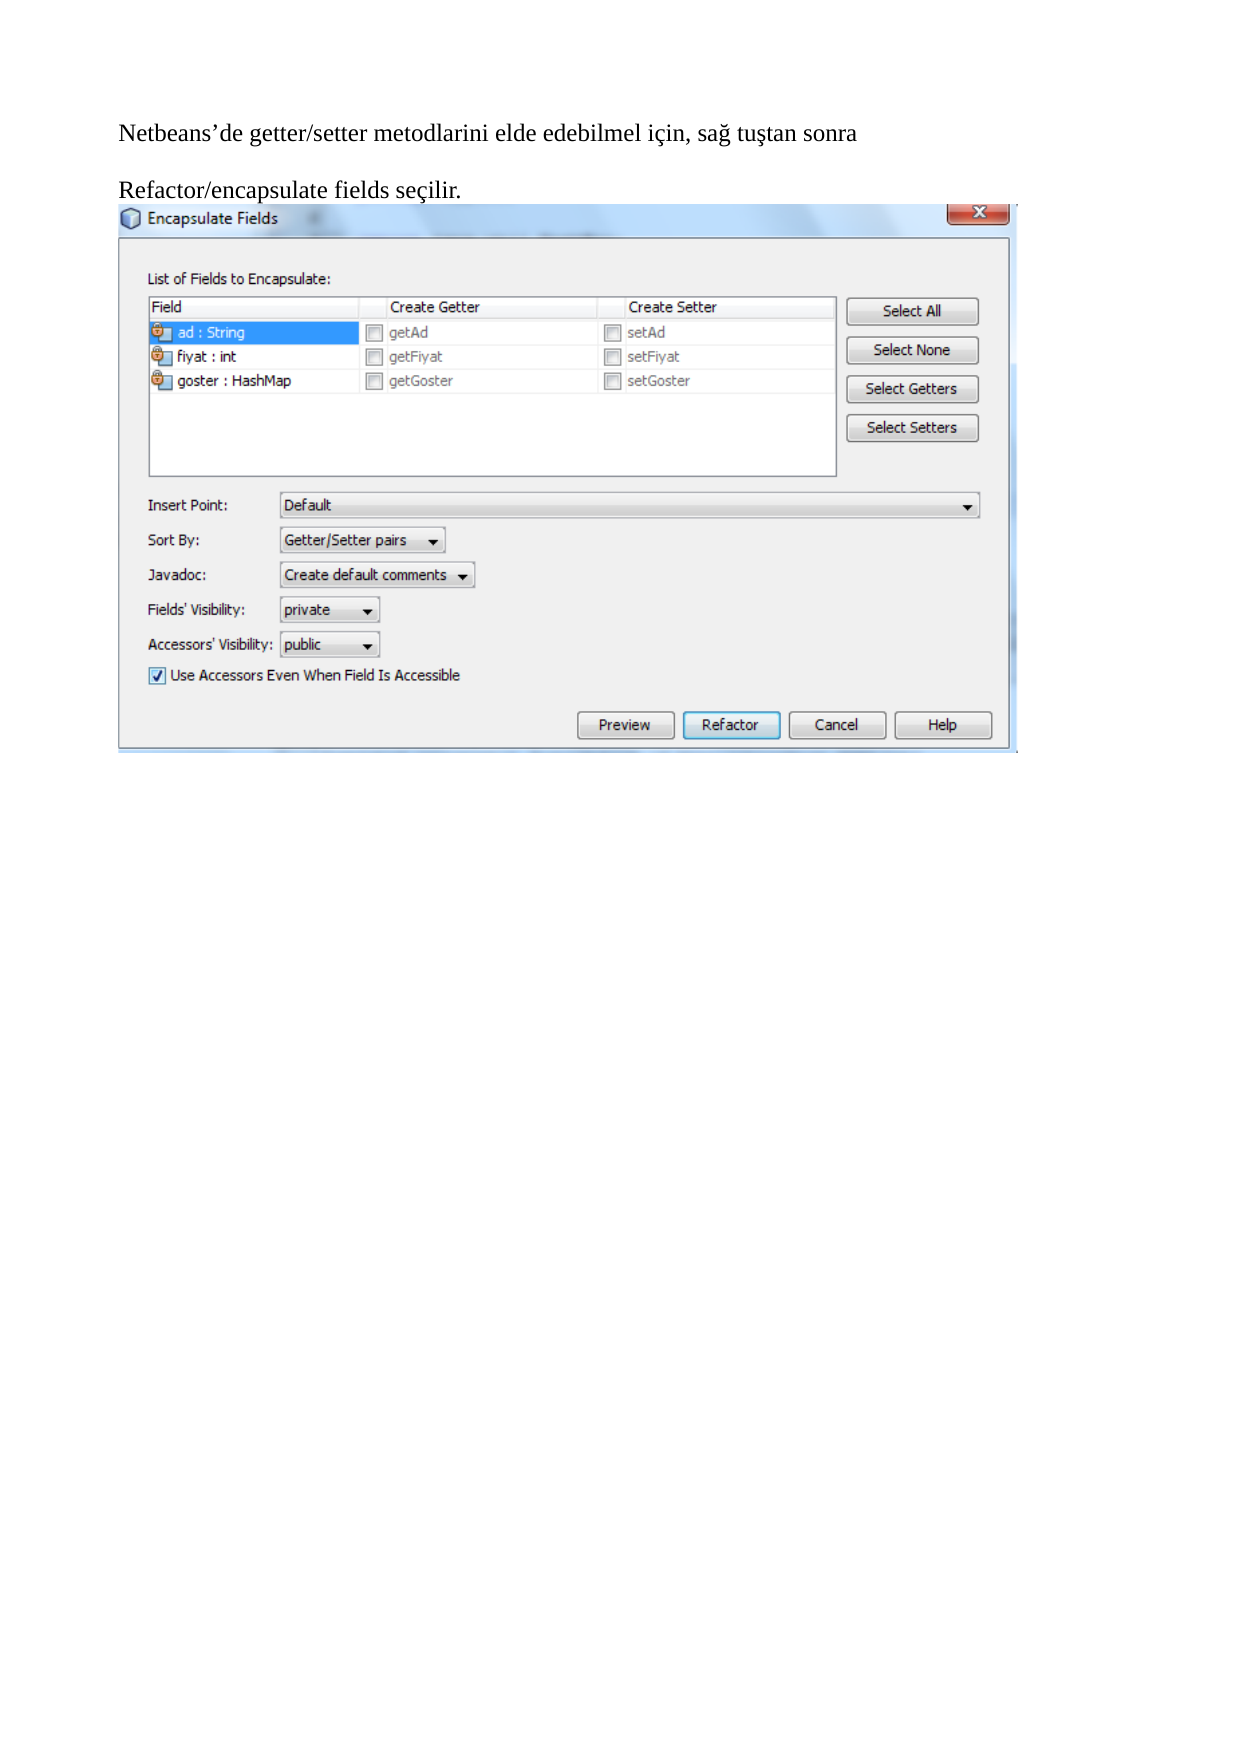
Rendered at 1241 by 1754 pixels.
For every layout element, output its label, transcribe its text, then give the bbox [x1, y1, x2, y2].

text Refactor/encapsulate fields seçilir. [118, 176, 1122, 204]
text Netbeans’de getter/setter metodlarini elde edebilmel için, sağ tuştan sonra [118, 118, 1122, 147]
picture [118, 204, 1018, 753]
